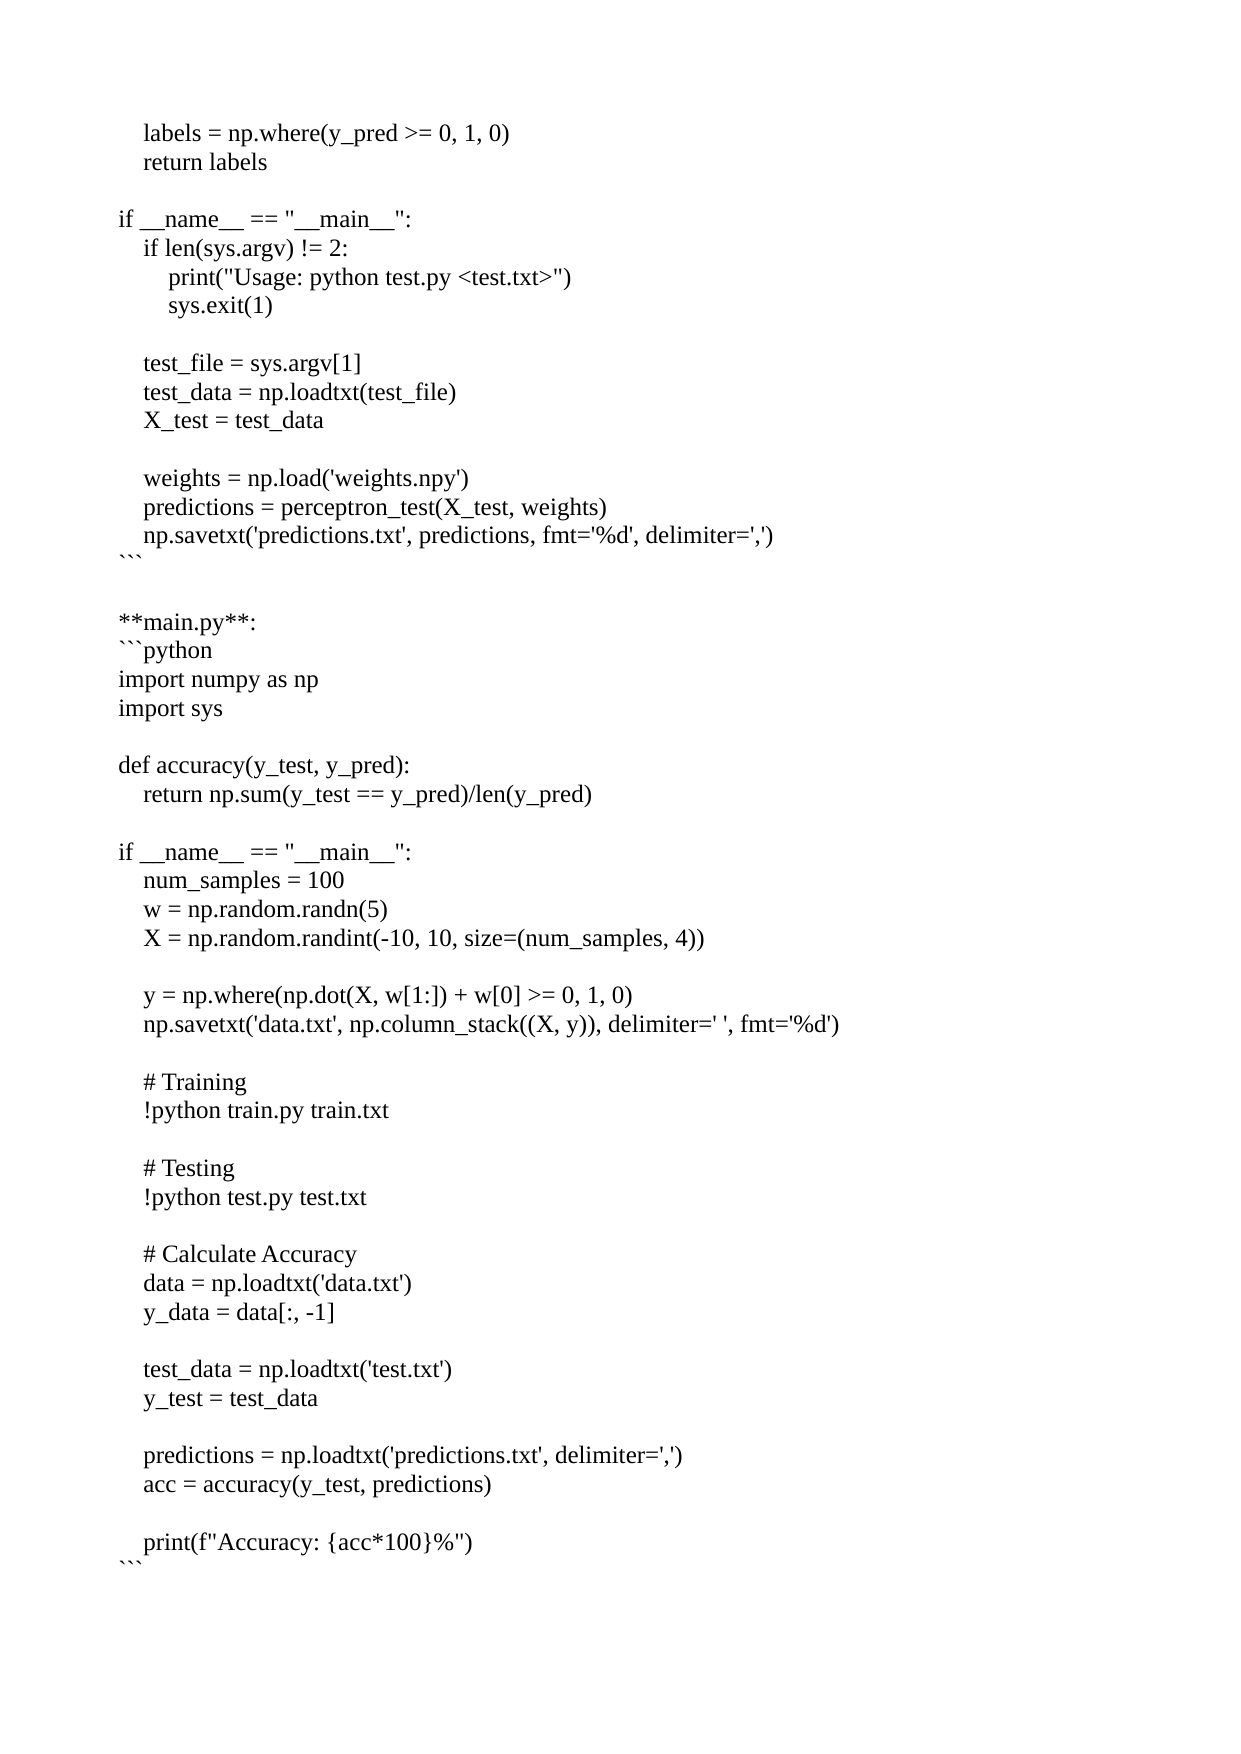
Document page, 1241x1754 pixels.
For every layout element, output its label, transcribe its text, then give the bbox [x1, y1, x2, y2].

text np.savetxt('predictions.txt', predictions, fmt='%d', delimiter=',') [118, 521, 1122, 549]
text data = np.loadtxt('data.txt') [118, 1268, 1122, 1297]
text print(f"Accuracy: {acc*100}%") [118, 1527, 1122, 1556]
text **main.py**: [118, 607, 1122, 636]
text y_test = test_data [118, 1383, 1122, 1412]
text # Training [118, 1067, 1122, 1096]
text predictions = perceptron_test(X_test, weights) [118, 492, 1122, 521]
text ```python [118, 636, 1122, 664]
text !python train.py train.txt [118, 1096, 1122, 1124]
text import sys [118, 693, 1122, 722]
text import numpy as np [118, 664, 1122, 693]
text if len(sys.argv) != 2: [118, 233, 1122, 262]
text predictions = np.loadtxt('predictions.txt', delimiter=',') [118, 1441, 1122, 1469]
text num_samples = 100 [118, 866, 1122, 894]
text return np.sum(y_test == y_pred)/len(y_pred) [118, 779, 1122, 808]
text np.savetxt('data.txt', np.column_stack((X, y)), delimiter=' ', fmt='%d') [118, 1009, 1122, 1038]
text test_data = np.loadtxt(test_file) [118, 377, 1122, 406]
text ``` [118, 549, 1122, 578]
text y = np.where(np.dot(X, w[1:]) + w[0] >= 0, 1, 0) [118, 981, 1122, 1009]
text sys.exit(1) [118, 291, 1122, 319]
text y_data = data[:, -1] [118, 1297, 1122, 1326]
text weights = np.load('weights.npy') [118, 463, 1122, 492]
text acc = accuracy(y_test, predictions) [118, 1469, 1122, 1498]
text ``` [118, 1556, 1122, 1584]
text test_data = np.loadtxt('test.txt') [118, 1354, 1122, 1383]
text def accuracy(y_test, y_pred): [118, 751, 1122, 779]
text labels = np.where(y_pred >= 0, 1, 0) [118, 118, 1122, 147]
text # Testing [118, 1153, 1122, 1182]
text print("Usage: python test.py <test.txt>") [118, 262, 1122, 291]
text X = np.random.randint(-10, 10, size=(num_samples, 4)) [118, 923, 1122, 952]
text w = np.random.randn(5) [118, 894, 1122, 923]
text !python test.py test.txt [118, 1182, 1122, 1211]
text X_test = test_data [118, 406, 1122, 434]
text test_file = sys.argv[1] [118, 348, 1122, 377]
text # Calculate Accuracy [118, 1239, 1122, 1268]
text return labels [118, 147, 1122, 176]
text if __name__ == "__main__": [118, 837, 1122, 866]
text if __name__ == "__main__": [118, 204, 1122, 233]
